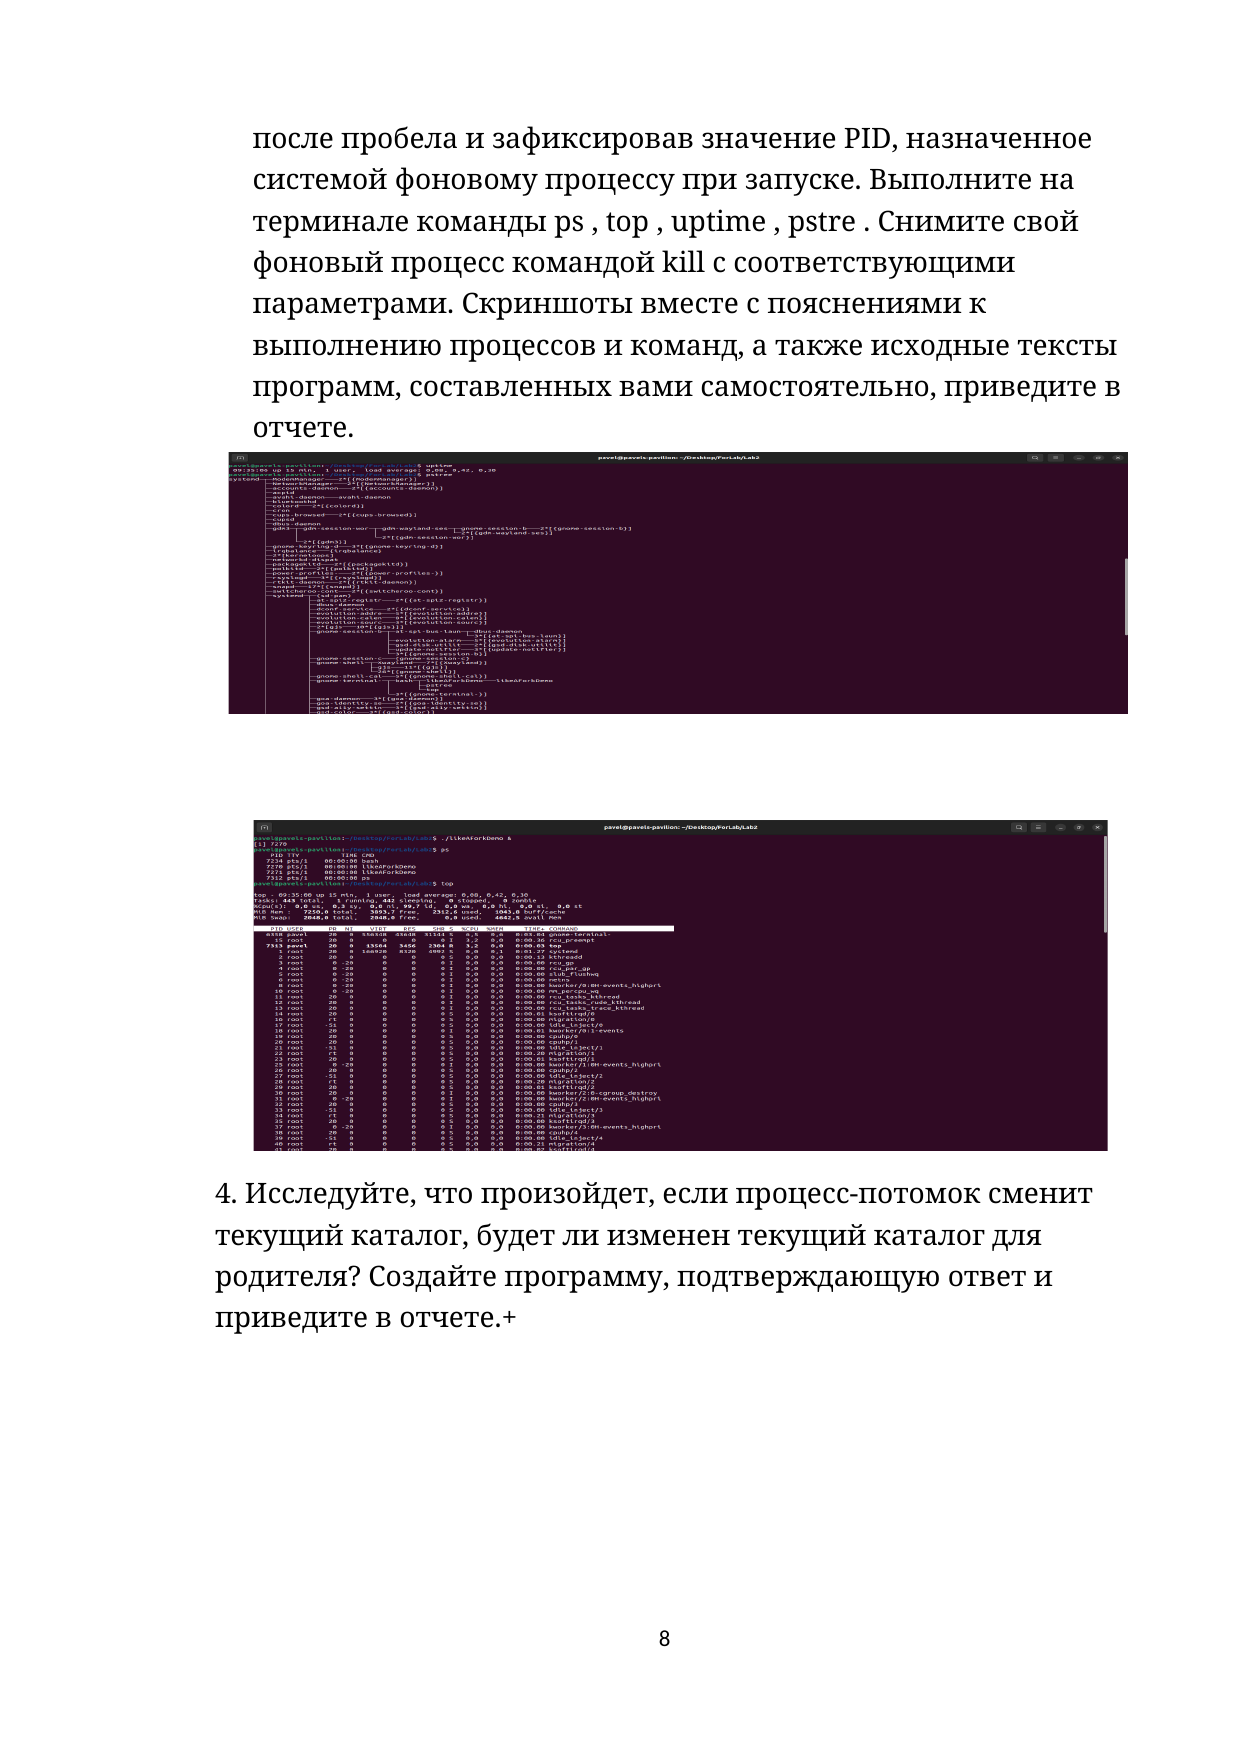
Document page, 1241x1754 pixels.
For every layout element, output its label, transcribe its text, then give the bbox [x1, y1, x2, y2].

list 4. Исследуйте, что произойдет, если процесс-потомок сменит текущий каталог, будет ли изменен текущий каталог для родителя? Создайте программу, подтверждающую ответ и приведите в отчете.+ [215, 795, 1152, 1336]
picture [253, 820, 1108, 1151]
picture [228, 452, 1128, 714]
text после пробела и зафиксировав значение PID, назначенное системой фоновому процессу при запуске. Выполните на терминале команды ps , top , uptime , pstre . Снимите свой фоновый процесс командой kill с соответствующими параметрами. Скриншоты вместе с пояснениями к выполнению процессов и команд, а также исходные тексты программ, составленных вами самостоятельно, приведите в отчете. [215, 118, 1152, 446]
